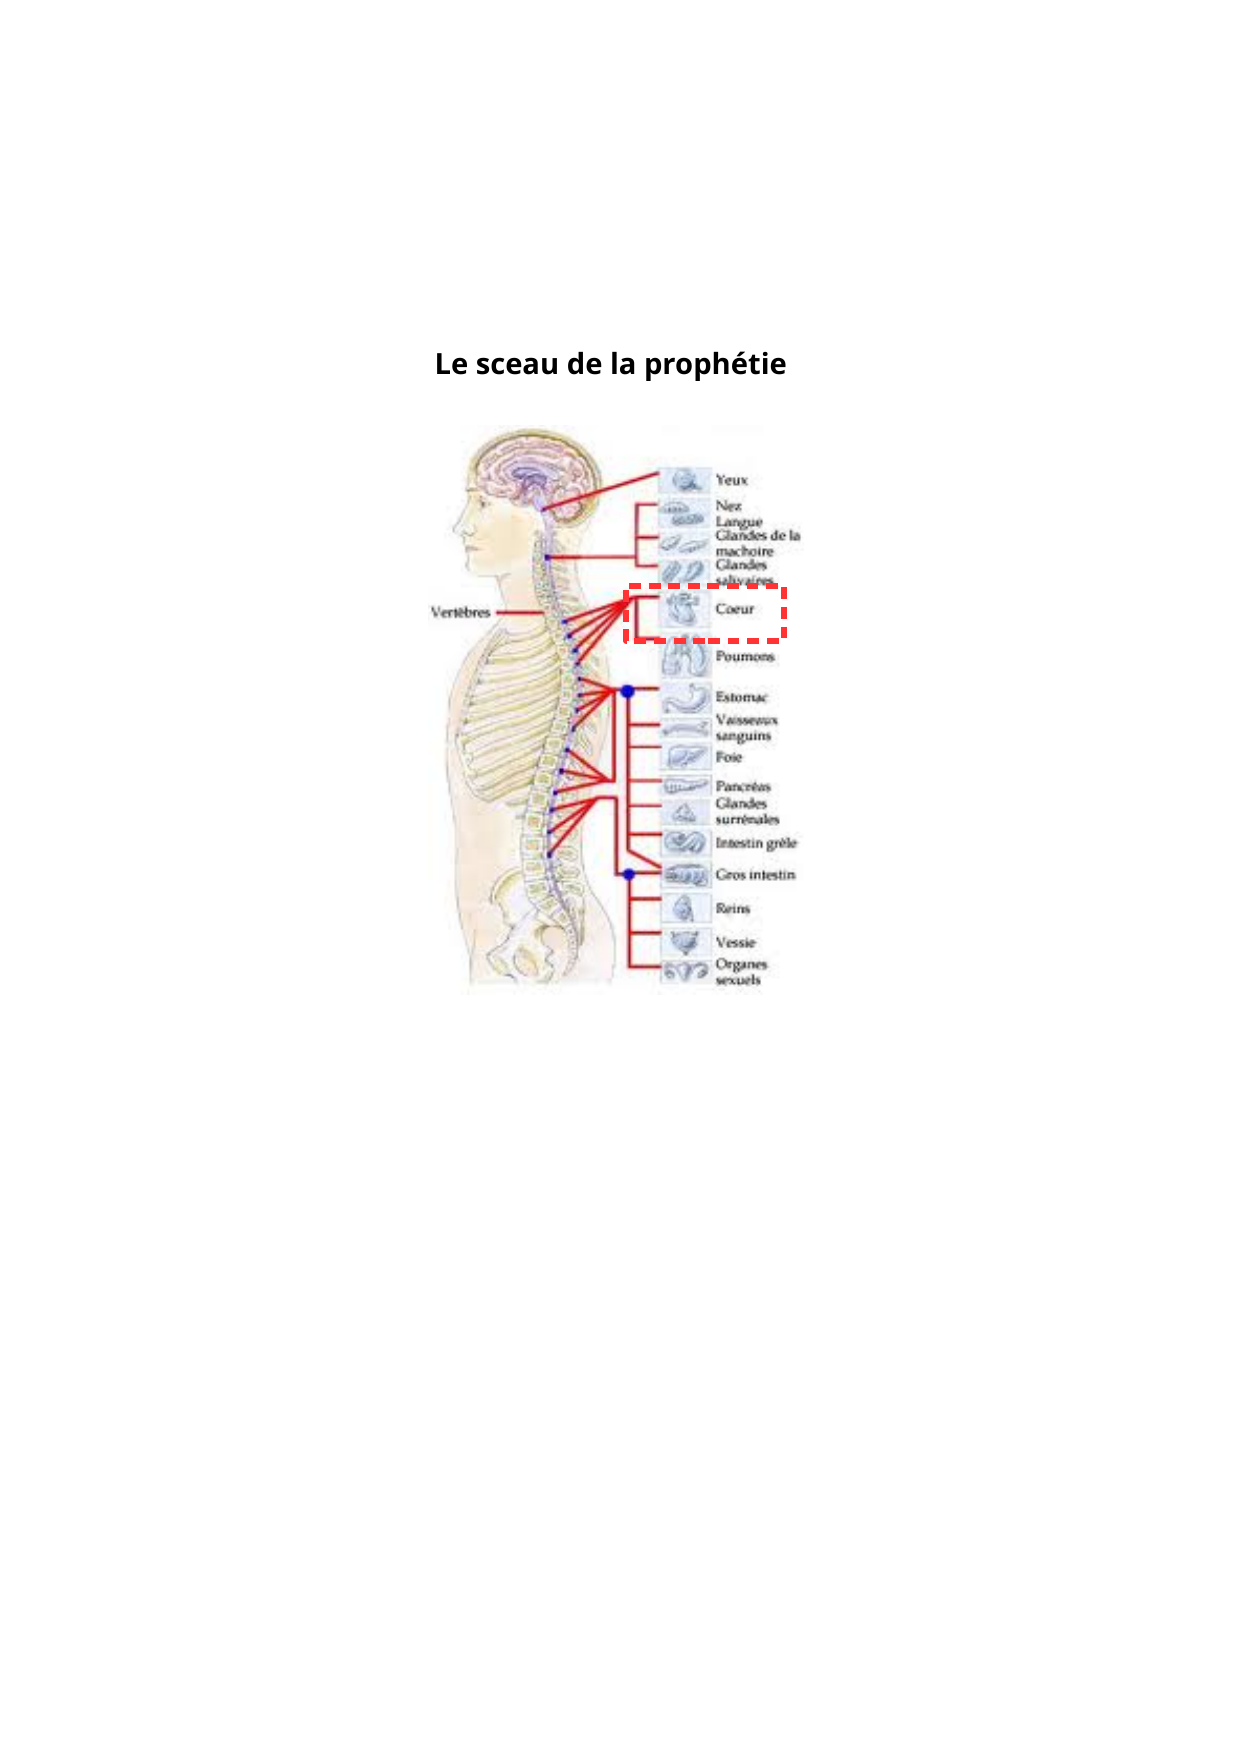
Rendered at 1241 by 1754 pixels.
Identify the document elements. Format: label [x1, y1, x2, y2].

picture [428, 425, 805, 995]
